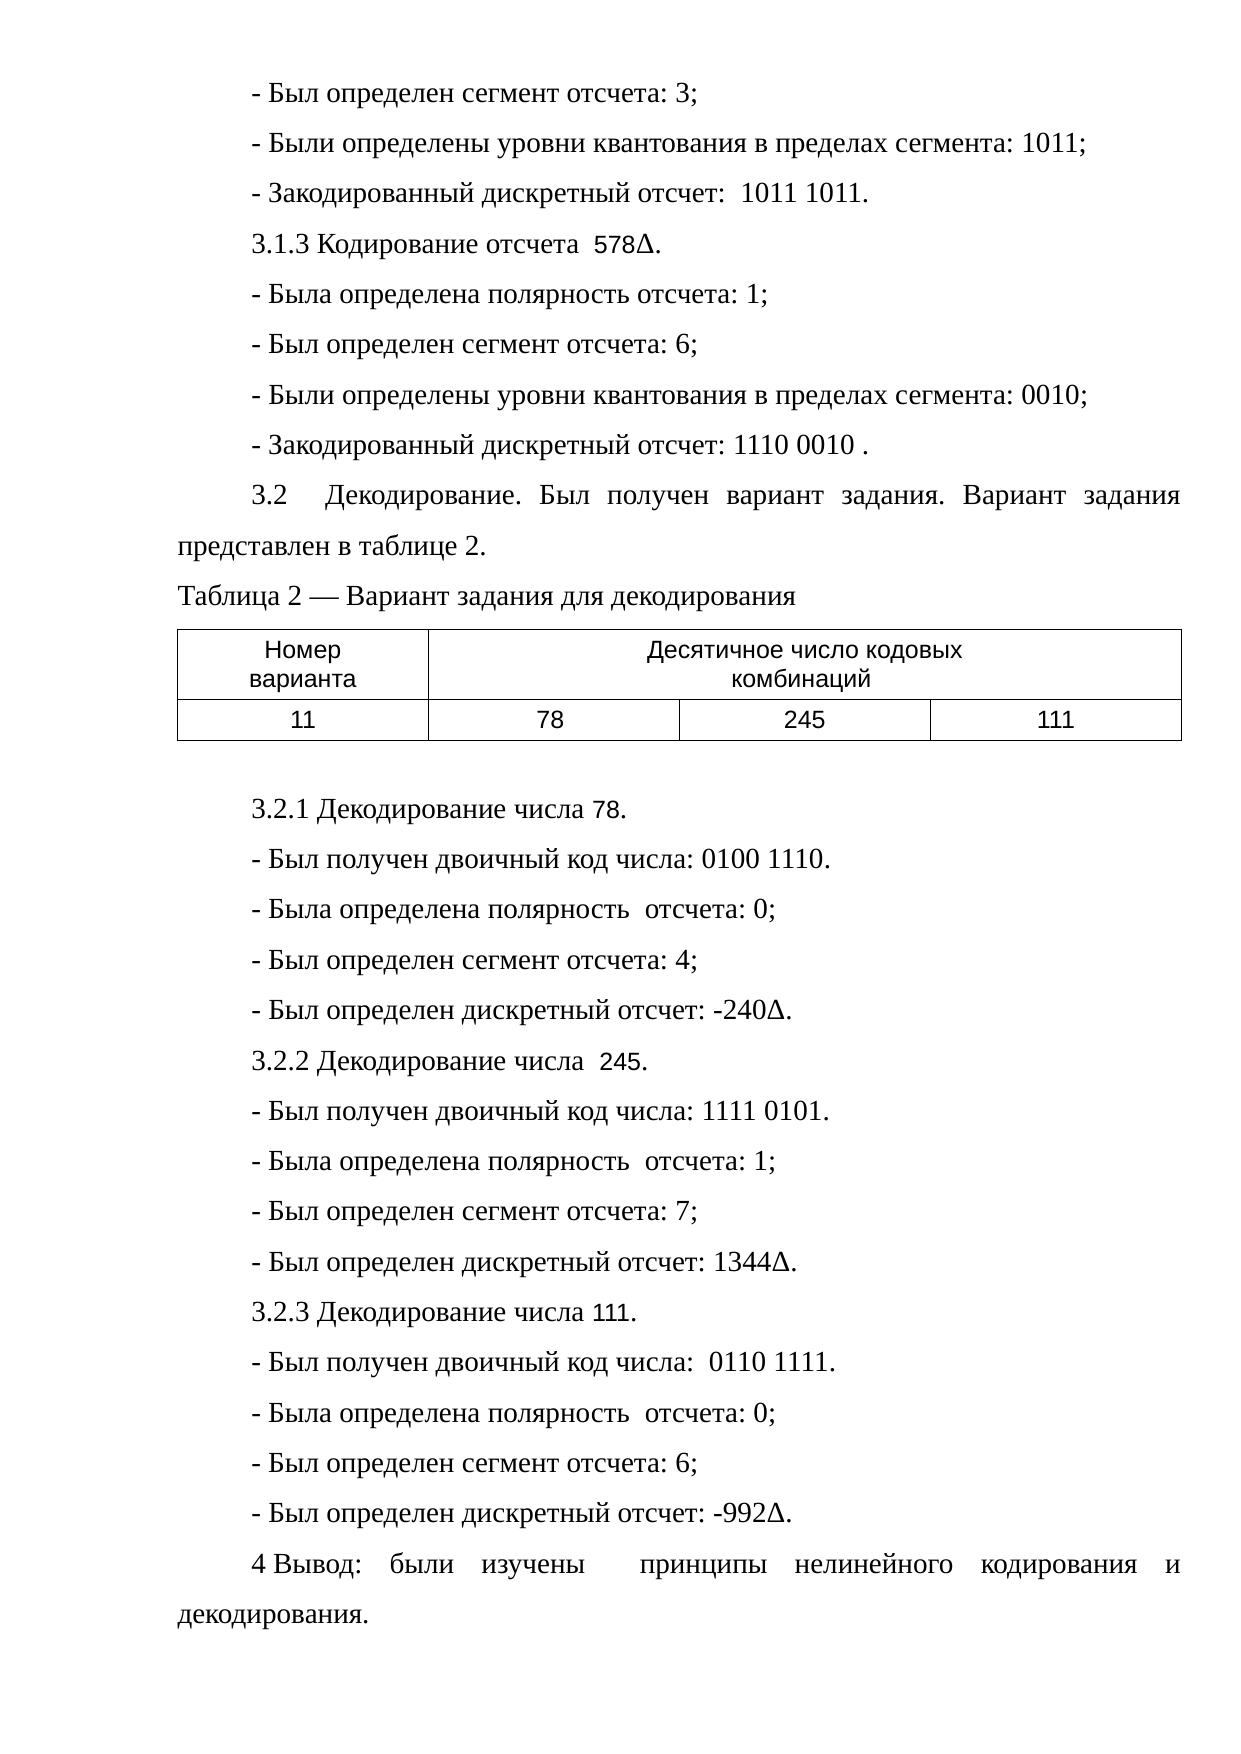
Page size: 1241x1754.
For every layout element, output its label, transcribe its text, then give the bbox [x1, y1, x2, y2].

list Декодирование числа 245. - Был получен двоичный код числа: 1111 0101. [177, 1043, 1181, 1126]
table_cell 11 [178, 700, 428, 740]
text - Была определена полярность отсчета: 0; [177, 892, 1181, 925]
list Кодирование отсчета 578Δ. [177, 226, 1181, 259]
text - Были определены уровни квантования в пределах сегмента: 1011; [177, 125, 1181, 159]
text - Был определен дискретный отсчет: 1344Δ. [177, 1244, 1181, 1277]
text - Был определен сегмент отсчета: 6; [177, 327, 1181, 360]
text - Был определен сегмент отсчета: 3; [177, 75, 1181, 108]
table_cell 111 [931, 700, 1181, 740]
text - Был определен сегмент отсчета: 7; [177, 1193, 1181, 1227]
text - Закодированный дискретный отсчет: 1011 1011. [177, 176, 1181, 209]
list Декодирование. Был получен вариант задания. Вариант задания представлен в таблице 2. [177, 477, 1181, 561]
text - Закодированный дискретный отсчет: 1110 0010 . [177, 427, 1181, 461]
text - Была определена полярность отсчета: 1; [177, 276, 1181, 310]
list Декодирование числа 111. - Был получен двоичный код числа: 0110 1111. [177, 1294, 1181, 1378]
text Таблица 2 — Вариант задания для декодирования [177, 578, 1181, 612]
table_cell 78 [429, 700, 679, 740]
list Декодирование числа 78. - Был получен двоичный код числа: 0100 1110. [177, 791, 1181, 875]
list Вывод: были изучены принципы нелинейного кодирования и декодирования. [177, 1546, 1181, 1629]
text - Был определен дискретный отсчет: -240Δ. [177, 992, 1181, 1026]
text - Был определен дискретный отсчет: -992Δ. [177, 1495, 1181, 1529]
text - Была определена полярность отсчета: 0; [177, 1395, 1181, 1428]
table_cell 245 [680, 700, 930, 740]
text - Был определен сегмент отсчета: 4; [177, 942, 1181, 976]
table_header Номер варианта [178, 630, 428, 698]
text - Была определена полярность отсчета: 1; [177, 1143, 1181, 1177]
text - Был определен сегмент отсчета: 6; [177, 1445, 1181, 1479]
text - Были определены уровни квантования в пределах сегмента: 0010; [177, 377, 1181, 410]
table_header Десятичное число кодовых комбинаций [429, 630, 1181, 698]
